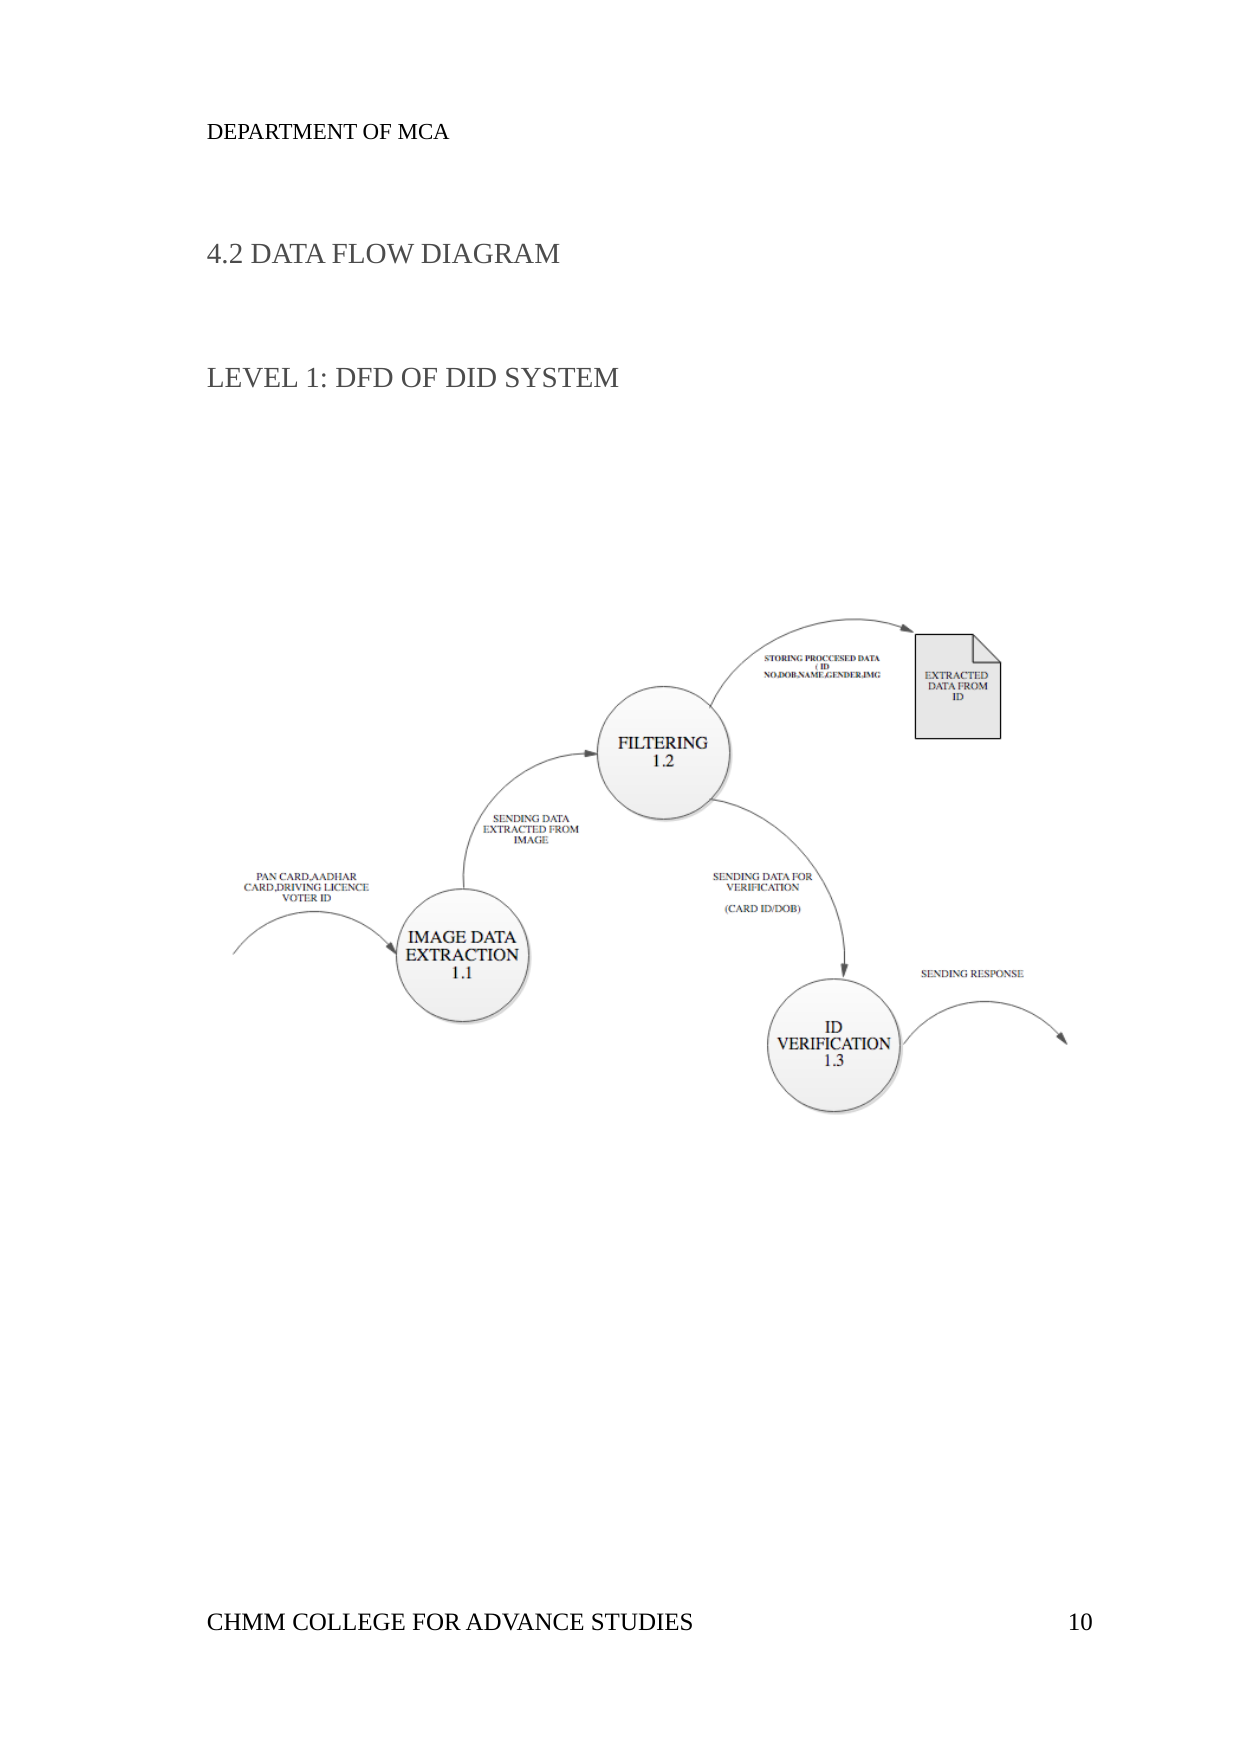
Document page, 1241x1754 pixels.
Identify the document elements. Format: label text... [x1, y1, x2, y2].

text 4.2 DATA FLOW DIAGRAM [207, 236, 1093, 270]
text LEVEL 1: DFD OF DID SYSTEM [207, 361, 1093, 394]
picture [228, 615, 1071, 1117]
